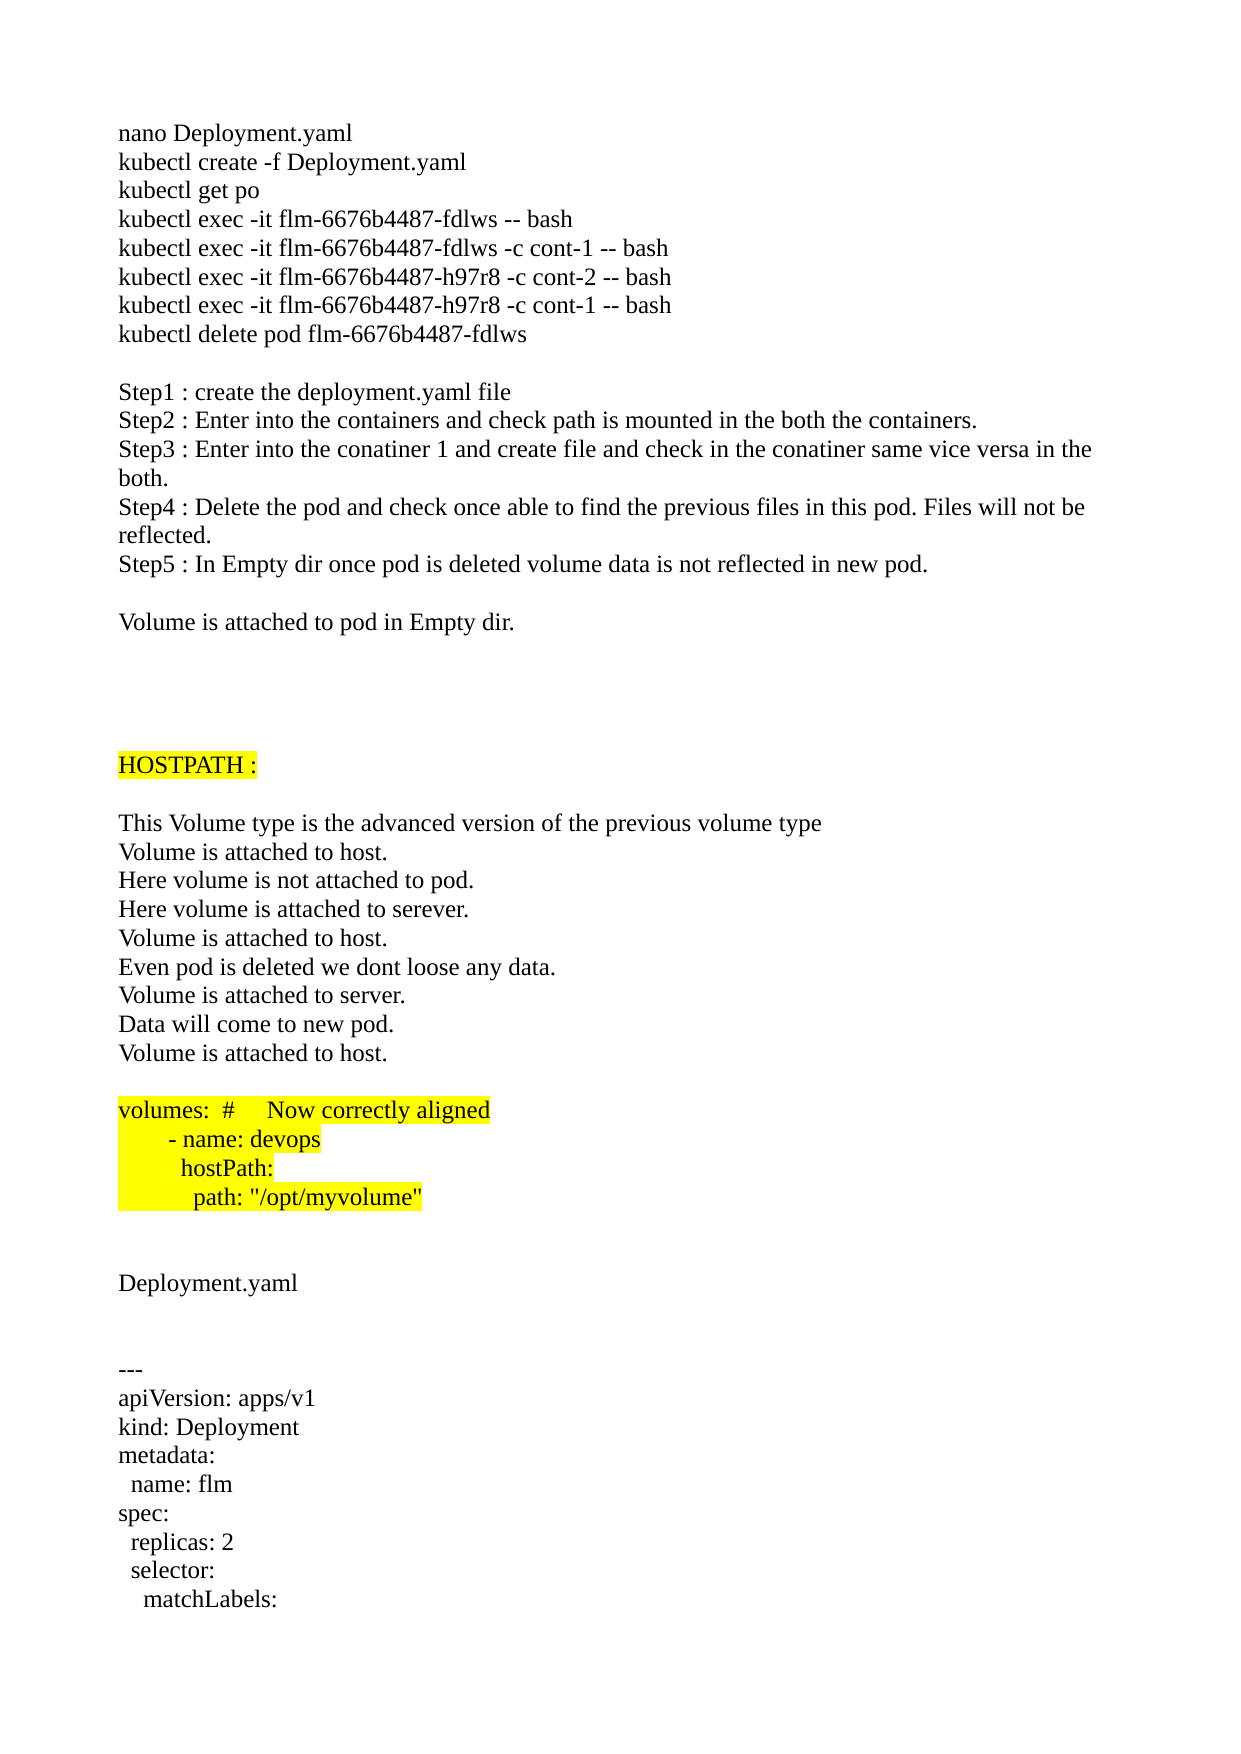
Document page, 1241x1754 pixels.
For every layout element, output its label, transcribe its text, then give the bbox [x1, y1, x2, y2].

text Even pod is deleted we dont loose any data. [118, 952, 1122, 981]
text matchLabels: [118, 1584, 1122, 1613]
text kubectl exec -it flm-6676b4487-fdlws -c cont-1 -- bash [118, 233, 1122, 262]
text name: flm [118, 1469, 1122, 1498]
text Volume is attached to pod in Empty dir. [118, 607, 1122, 636]
text Step3 : Enter into the conatiner 1 and create file and check in the conatiner same vice versa in the both. [118, 434, 1122, 492]
text Step4 : Delete the pod and check once able to find the previous files in this pod. Files will not be reflected. [118, 492, 1122, 549]
text kind: Deployment [118, 1412, 1122, 1441]
text spec: [118, 1498, 1122, 1527]
text Step1 : create the deployment.yaml file [118, 377, 1122, 406]
text apiVersion: apps/v1 [118, 1383, 1122, 1412]
text kubectl exec -it flm-6676b4487-fdlws -- bash [118, 204, 1122, 233]
text Step2 : Enter into the containers and check path is mounted in the both the containers. [118, 406, 1122, 434]
text Here volume is attached to serever. [118, 894, 1122, 923]
text - name: devops [118, 1124, 1122, 1153]
text Data will come to new pod. [118, 1009, 1122, 1038]
text HOSTPATH : [118, 751, 1122, 779]
text path: "/opt/myvolume" [118, 1182, 1122, 1211]
text Volume is attached to host. [118, 923, 1122, 952]
text This Volume type is the advanced version of the previous volume type [118, 808, 1122, 837]
text replicas: 2 [118, 1527, 1122, 1556]
text kubectl delete pod flm-6676b4487-fdlws [118, 319, 1122, 348]
text Volume is attached to host. [118, 1038, 1122, 1067]
text selector: [118, 1556, 1122, 1584]
text Here volume is not attached to pod. [118, 866, 1122, 894]
text --- [118, 1354, 1122, 1383]
text nano Deployment.yaml [118, 118, 1122, 147]
text Volume is attached to server. [118, 981, 1122, 1009]
text volumes: # ✅ Now correctly aligned [118, 1096, 1122, 1124]
text kubectl get po [118, 176, 1122, 204]
text Volume is attached to host. [118, 837, 1122, 866]
text metadata: [118, 1441, 1122, 1469]
text kubectl exec -it flm-6676b4487-h97r8 -c cont-2 -- bash [118, 262, 1122, 291]
text Deployment.yaml [118, 1268, 1122, 1297]
text kubectl exec -it flm-6676b4487-h97r8 -c cont-1 -- bash [118, 291, 1122, 319]
text Step5 : In Empty dir once pod is deleted volume data is not reflected in new pod. [118, 549, 1122, 578]
text hostPath: [118, 1153, 1122, 1182]
text kubectl create -f Deployment.yaml [118, 147, 1122, 176]
